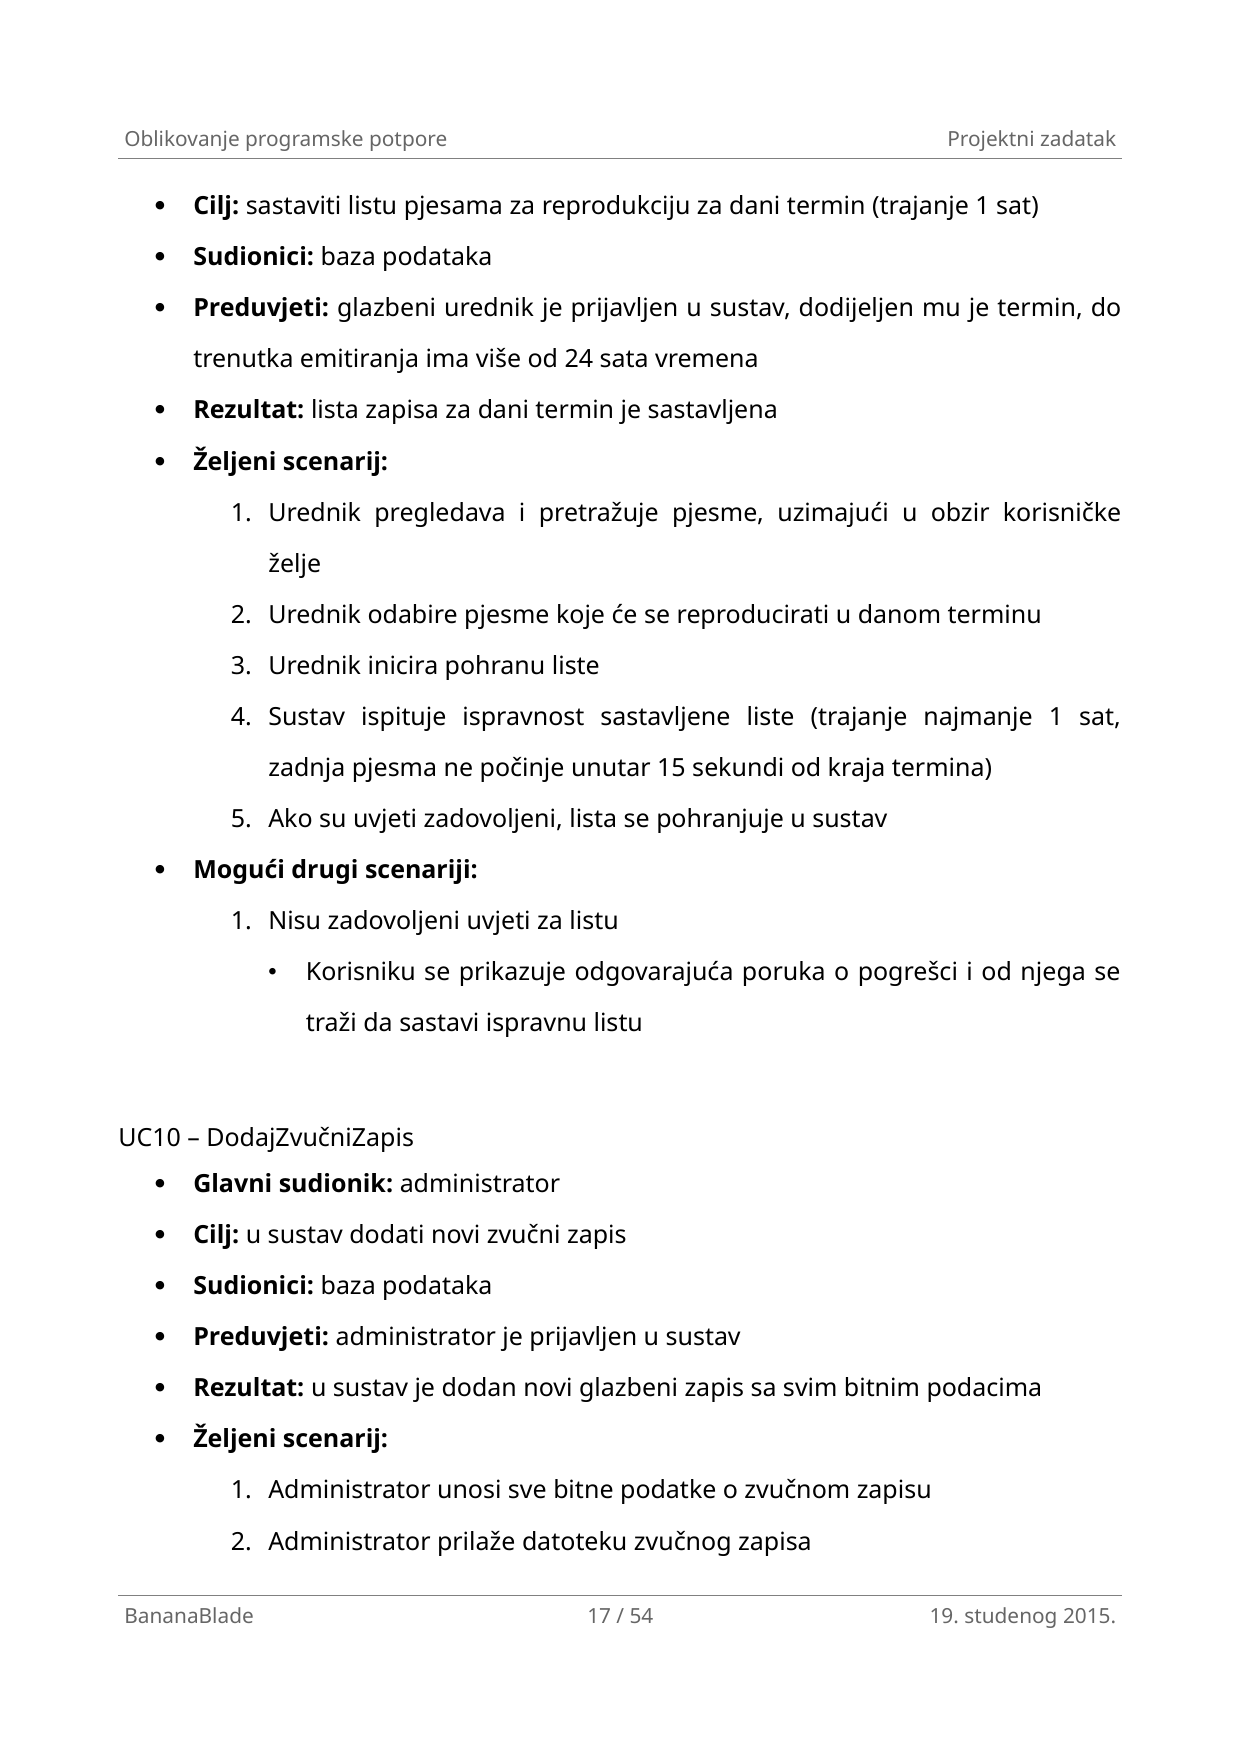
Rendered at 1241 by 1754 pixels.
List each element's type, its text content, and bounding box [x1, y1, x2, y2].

list Željeni scenarij: [156, 1421, 1122, 1455]
list Sudionici: baza podataka [156, 1268, 1122, 1302]
list Korisniku se prikazuje odgovarajuća poruka o pogrešci i od njega se traži da sastavi ispravnu listu [268, 954, 1122, 1039]
list Preduvjeti: administrator je prijavljen u sustav [156, 1319, 1122, 1353]
list Administrator unosi sve bitne podatke o zvučnom zapisu [231, 1472, 1122, 1506]
list Mogući drugi scenariji: [156, 852, 1122, 886]
list Sudionici: baza podataka [156, 239, 1122, 273]
list Rezultat: u sustav je dodan novi glazbeni zapis sa svim bitnim podacima [156, 1370, 1122, 1404]
list Urednik pregledava i pretražuje pjesme, uzimajući u obzir korisničke želje [231, 494, 1122, 579]
subtitle UC10 – DodajZvučniZapis [118, 1119, 1122, 1153]
list Cilj: sastaviti listu pjesama za reprodukciju za dani termin (trajanje 1 sat) [156, 188, 1122, 222]
list Rezultat: lista zapisa za dani termin je sastavljena [156, 392, 1122, 426]
list Željeni scenarij: [156, 443, 1122, 477]
list Cilj: u sustav dodati novi zvučni zapis [156, 1217, 1122, 1251]
list Sustav ispituje ispravnost sastavljene liste (trajanje najmanje 1 sat, zadnja pjesma ne počinje unutar 15 sekundi od kraja termina) [231, 698, 1122, 783]
list Preduvjeti: glazbeni urednik je prijavljen u sustav, dodijeljen mu je termin, do trenutka emitiranja ima više od 24 sata vremena [156, 290, 1122, 375]
list Glavni sudionik: administrator [156, 1166, 1122, 1200]
list Urednik inicira pohranu liste [231, 647, 1122, 681]
list Nisu zadovoljeni uvjeti za listu [231, 903, 1122, 937]
list Urednik odabire pjesme koje će se reproducirati u danom terminu [231, 596, 1122, 630]
list Ako su uvjeti zadovoljeni, lista se pohranjuje u sustav [231, 801, 1122, 834]
list Administrator prilaže datoteku zvučnog zapisa [231, 1523, 1122, 1557]
